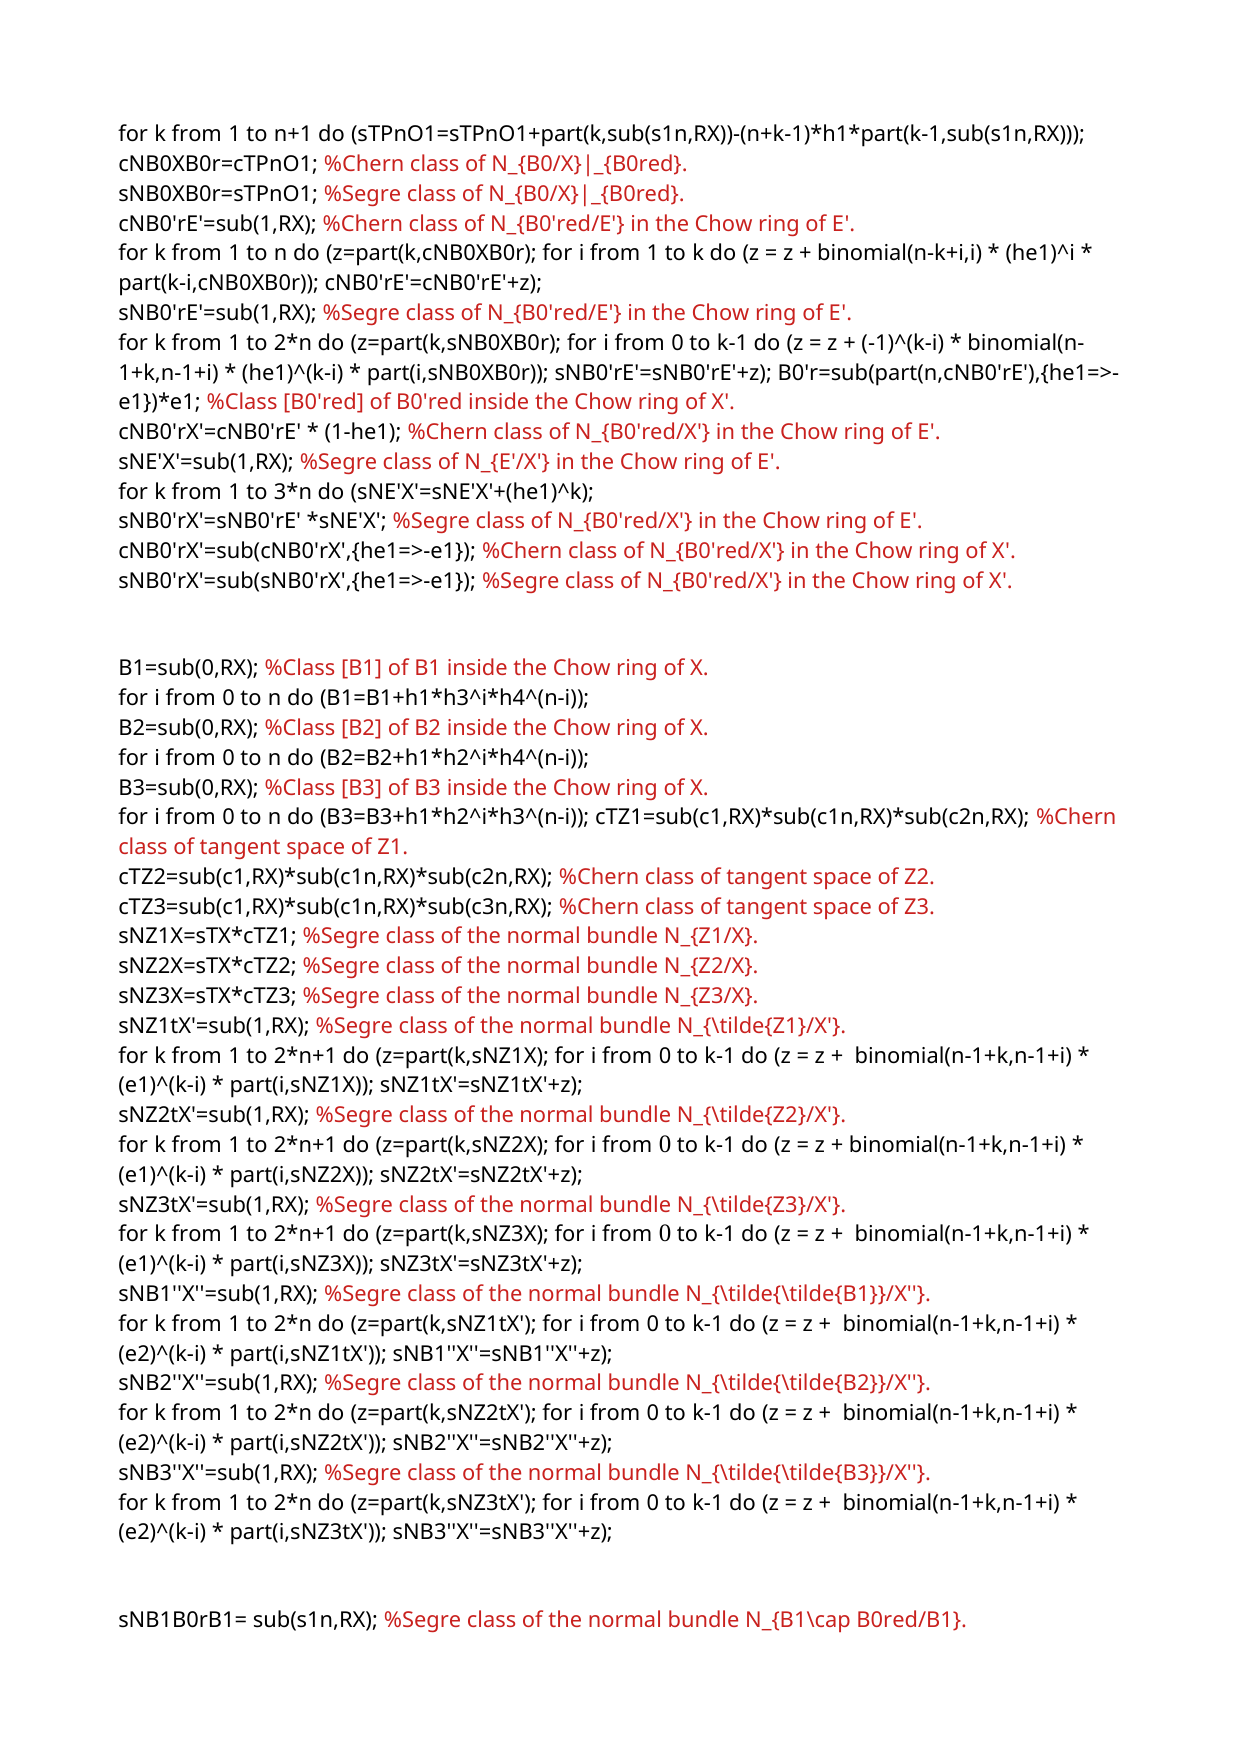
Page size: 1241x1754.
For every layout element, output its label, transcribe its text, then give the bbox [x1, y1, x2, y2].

text for k from 1 to 2*n do (z=part(k,sNZ2tX'); for i from 0 to k-1 do (z = z + binomial(n-1+k,n-1+i) * (e2)^(k-i) * part(i,sNZ2tX')); sNB2''X''=sNB2''X''+z); [118, 1397, 1122, 1457]
text for k from 1 to 2*n+1 do (z=part(k,sNZ2X); for i from 0 to k-1 do (z = z + binomial(n-1+k,n-1+i) * (e1)^(k-i) * part(i,sNZ2X)); sNZ2tX'=sNZ2tX'+z); [118, 1129, 1122, 1188]
text cTZ2=sub(c1,RX)*sub(c1n,RX)*sub(c2n,RX); %Chern class of tangent space of Z2. [118, 861, 1122, 891]
text B3=sub(0,RX); %Class [B3] of B3 inside the Chow ring of X. [118, 771, 1122, 801]
text for i from 0 to n do (B3=B3+h1*h2^i*h3^(n-i)); cTZ1=sub(c1,RX)*sub(c1n,RX)*sub(c2n,RX); %Chern class of tangent space of Z1. [118, 801, 1122, 861]
text for k from 1 to 2*n do (z=part(k,sNZ1tX'); for i from 0 to k-1 do (z = z + binomial(n-1+k,n-1+i) * (e2)^(k-i) * part(i,sNZ1tX')); sNB1''X''=sNB1''X''+z); [118, 1308, 1122, 1367]
text for k from 1 to 2*n do (z=part(k,sNZ3tX'); for i from 0 to k-1 do (z = z + binomial(n-1+k,n-1+i) * (e2)^(k-i) * part(i,sNZ3tX')); sNB3''X''=sNB3''X''+z); [118, 1486, 1122, 1546]
text sNB0XB0r=sTPnO1; %Segre class of N_{B0/X}|_{B0red}. [118, 178, 1122, 207]
text B1=sub(0,RX); %Class [B1] of B1 inside the Chow ring of X. [118, 652, 1122, 682]
text cNB0'rX'=cNB0'rE' * (1-he1); %Chern class of N_{B0'red/X'} in the Chow ring of E'. [118, 416, 1122, 446]
text for k from 1 to 2*n do (z=part(k,sNB0XB0r); for i from 0 to k-1 do (z = z + (-1)^(k-i) * binomial(n-1+k,n-1+i) * (he1)^(k-i) * part(i,sNB0XB0r)); sNB0'rE'=sNB0'rE'+z); B0'r=sub(part(n,cNB0'rE'),{he1=>-e1})*e1; %Class [B0'red] of B0'red inside the Chow ring of X'. [118, 327, 1122, 416]
text for k from 1 to 2*n+1 do (z=part(k,sNZ3X); for i from 0 to k-1 do (z = z + binomial(n-1+k,n-1+i) * (e1)^(k-i) * part(i,sNZ3X)); sNZ3tX'=sNZ3tX'+z); [118, 1218, 1122, 1278]
text sNZ1X=sTX*cTZ1; %Segre class of the normal bundle N_{Z1/X}. [118, 920, 1122, 950]
text sNB0'rE'=sub(1,RX); %Segre class of N_{B0'red/E'} in the Chow ring of E'. [118, 297, 1122, 327]
text sNB0'rX'=sNB0'rE' *sNE'X'; %Segre class of N_{B0'red/X'} in the Chow ring of E'. [118, 505, 1122, 535]
text sNE'X'=sub(1,RX); %Segre class of N_{E'/X'} in the Chow ring of E'. [118, 446, 1122, 476]
text sNZ2tX'=sub(1,RX); %Segre class of the normal bundle N_{\tilde{Z2}/X'}. [118, 1099, 1122, 1129]
text sNB3''X''=sub(1,RX); %Segre class of the normal bundle N_{\tilde{\tilde{B3}}/X''}. [118, 1457, 1122, 1486]
text for k from 1 to n+1 do (sTPnO1=sTPnO1+part(k,sub(s1n,RX))-(n+k-1)*h1*part(k-1,sub(s1n,RX))); [118, 118, 1122, 148]
text cNB0'rE'=sub(1,RX); %Chern class of N_{B0'red/E'} in the Chow ring of E'. [118, 207, 1122, 237]
text sNB2''X''=sub(1,RX); %Segre class of the normal bundle N_{\tilde{\tilde{B2}}/X''}. [118, 1367, 1122, 1397]
text for i from 0 to n do (B2=B2+h1*h2^i*h4^(n-i)); [118, 742, 1122, 771]
text cNB0XB0r=cTPnO1; %Chern class of N_{B0/X}|_{B0red}. [118, 148, 1122, 178]
text sNB1B0rB1= sub(s1n,RX); %Segre class of the normal bundle N_{B1\cap B0red/B1}. [118, 1603, 1122, 1633]
text B2=sub(0,RX); %Class [B2] of B2 inside the Chow ring of X. [118, 712, 1122, 742]
text for k from 1 to n do (z=part(k,cNB0XB0r); for i from 1 to k do (z = z + binomial(n-k+i,i) * (he1)^i * part(k-i,cNB0XB0r)); cNB0'rE'=cNB0'rE'+z); [118, 237, 1122, 297]
text sNZ3X=sTX*cTZ3; %Segre class of the normal bundle N_{Z3/X}. [118, 980, 1122, 1010]
text sNB1''X''=sub(1,RX); %Segre class of the normal bundle N_{\tilde{\tilde{B1}}/X''}. [118, 1278, 1122, 1308]
text for k from 1 to 2*n+1 do (z=part(k,sNZ1X); for i from 0 to k-1 do (z = z + binomial(n-1+k,n-1+i) * (e1)^(k-i) * part(i,sNZ1X)); sNZ1tX'=sNZ1tX'+z); [118, 1039, 1122, 1099]
text sNB0'rX'=sub(sNB0'rX',{he1=>-e1}); %Segre class of N_{B0'red/X'} in the Chow ring of X'. [118, 565, 1122, 595]
text cTZ3=sub(c1,RX)*sub(c1n,RX)*sub(c3n,RX); %Chern class of tangent space of Z3. [118, 891, 1122, 920]
text sNZ1tX'=sub(1,RX); %Segre class of the normal bundle N_{\tilde{Z1}/X'}. [118, 1010, 1122, 1039]
text sNZ2X=sTX*cTZ2; %Segre class of the normal bundle N_{Z2/X}. [118, 950, 1122, 980]
text for k from 1 to 3*n do (sNE'X'=sNE'X'+(he1)^k); [118, 476, 1122, 505]
text sNZ3tX'=sub(1,RX); %Segre class of the normal bundle N_{\tilde{Z3}/X'}. [118, 1188, 1122, 1218]
text for i from 0 to n do (B1=B1+h1*h3^i*h4^(n-i)); [118, 682, 1122, 712]
text cNB0'rX'=sub(cNB0'rX',{he1=>-e1}); %Chern class of N_{B0'red/X'} in the Chow ring of X'. [118, 535, 1122, 565]
